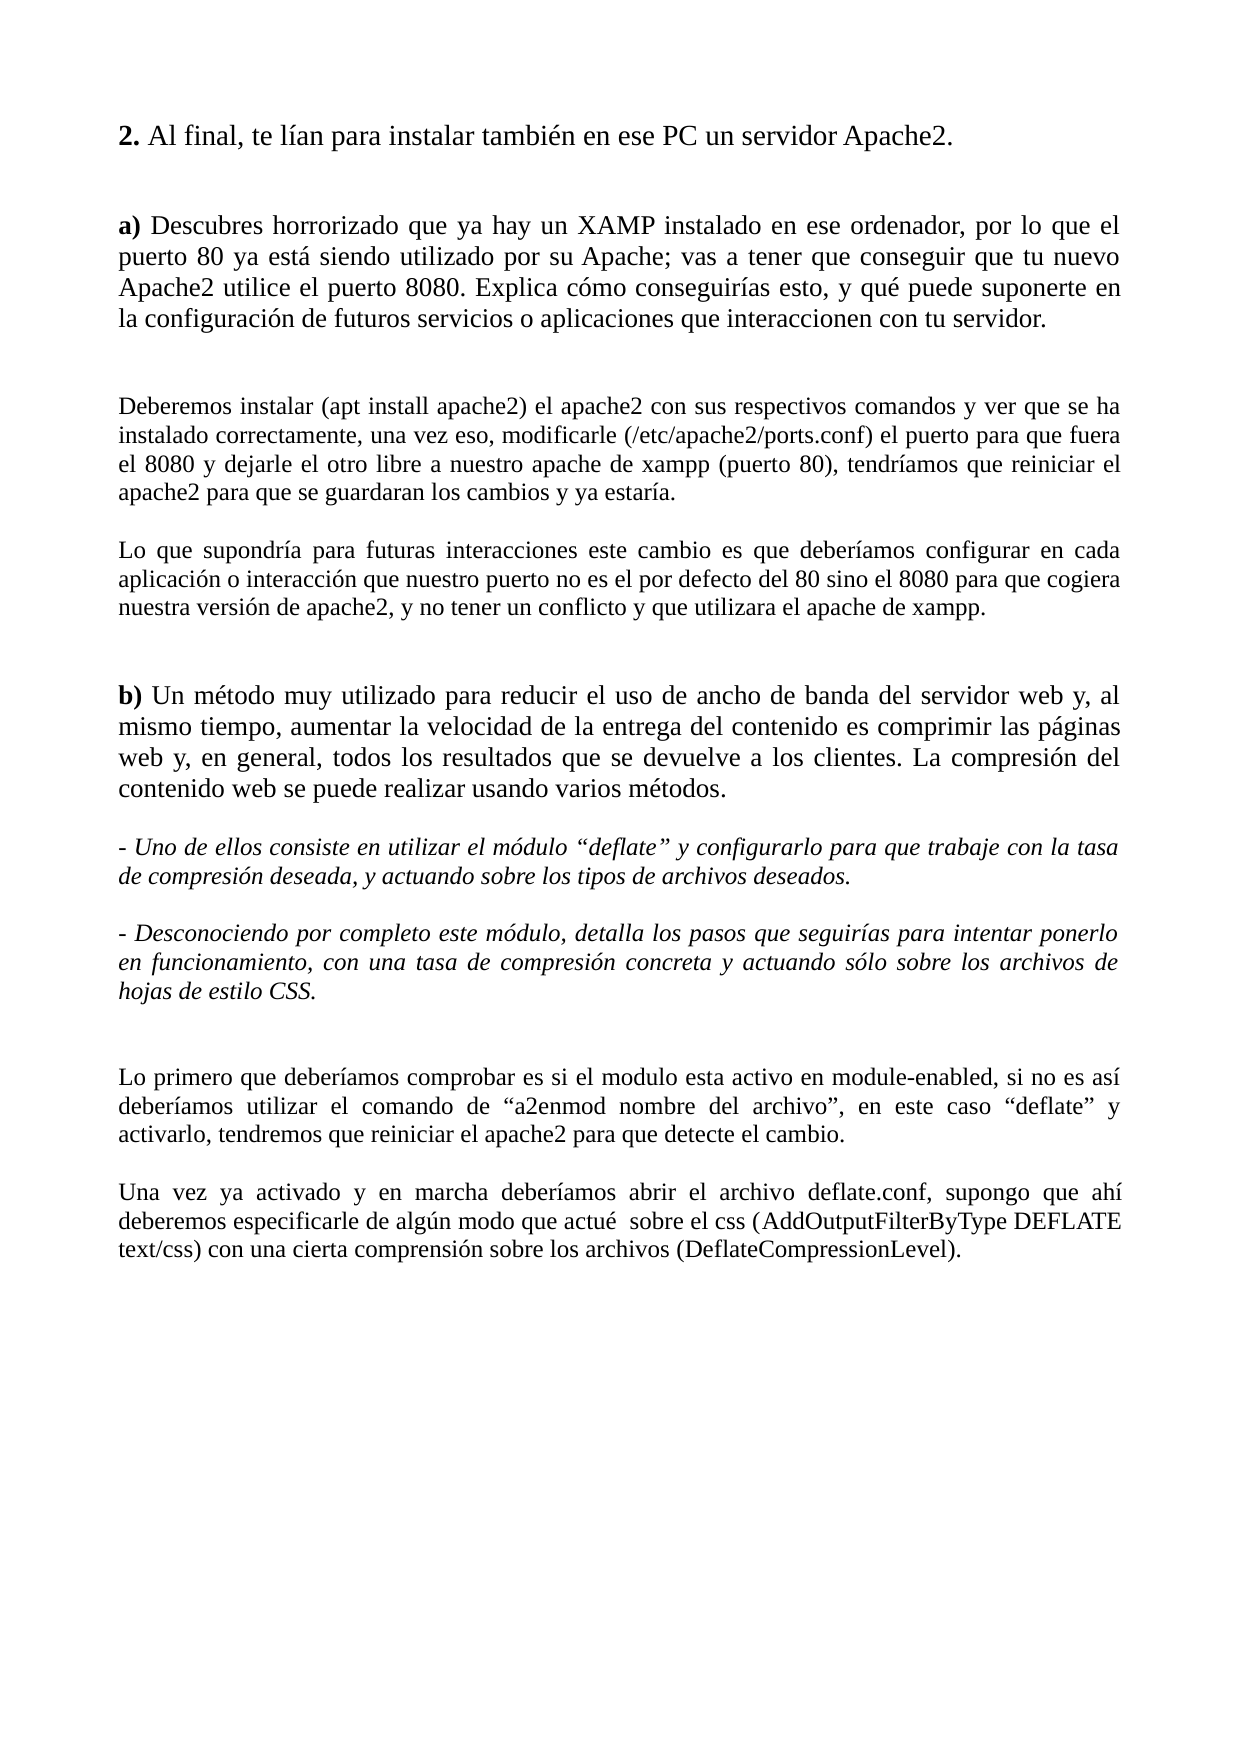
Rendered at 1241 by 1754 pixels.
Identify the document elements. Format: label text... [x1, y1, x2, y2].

text Lo primero que deberíamos comprobar es si el modulo esta activo en module-enabled, si no es así deberíamos utilizar el comando de “a2enmod nombre del archivo”, en este caso “deflate” y activarlo, tendremos que reiniciar el apache2 para que detecte el cambio. [118, 1062, 1122, 1148]
text 2. Al final, te lían para instalar también en ese PC un servidor Apache2. [118, 118, 1122, 152]
text Lo que supondría para futuras interacciones este cambio es que deberíamos configurar en cada aplicación o interacción que nuestro puerto no es el por defecto del 80 sino el 8080 para que cogiera nuestra versión de apache2, y no tener un conflicto y que utilizara el apache de xampp. [118, 535, 1122, 621]
text Deberemos instalar (apt install apache2) el apache2 con sus respectivos comandos y ver que se ha instalado correctamente, una vez eso, modificarle (/etc/apache2/ports.conf) el puerto para que fuera el 8080 y dejarle el otro libre a nuestro apache de xampp (puerto 80), tendríamos que reiniciar el apache2 para que se guardaran los cambios y ya estaría. [118, 391, 1122, 506]
text - Desconociendo por completo este módulo, detalla los pasos que seguirías para intentar ponerlo en funcionamiento, con una tasa de compresión concreta y actuando sólo sobre los archivos de hojas de estilo CSS. [118, 918, 1122, 1004]
text a) Descubres horrorizado que ya hay un XAMP instalado en ese ordenador, por lo que el puerto 80 ya está siendo utilizado por su Apache; vas a tener que conseguir que tu nuevo Apache2 utilice el puerto 8080. Explica cómo conseguirías esto, y qué puede suponerte en la configuración de futuros servicios o aplicaciones que interaccionen con tu servidor. [118, 209, 1122, 334]
text - Uno de ellos consiste en utilizar el módulo “deflate” y configurarlo para que trabaje con la tasa de compresión deseada, y actuando sobre los tipos de archivos deseados. [118, 832, 1122, 889]
text Una vez ya activado y en marcha deberíamos abrir el archivo deflate.conf, supongo que ahí deberemos especificarle de algún modo que actué sobre el css (AddOutputFilterByType DEFLATE text/css) con una cierta comprensión sobre los archivos (DeflateCompressionLevel). [118, 1177, 1122, 1263]
text b) Un método muy utilizado para reducir el uso de ancho de banda del servidor web y, al mismo tiempo, aumentar la velocidad de la entrega del contenido es comprimir las páginas web y, en general, todos los resultados que se devuelve a los clientes. La compresión del contenido web se puede realizar usando varios métodos. [118, 679, 1122, 803]
